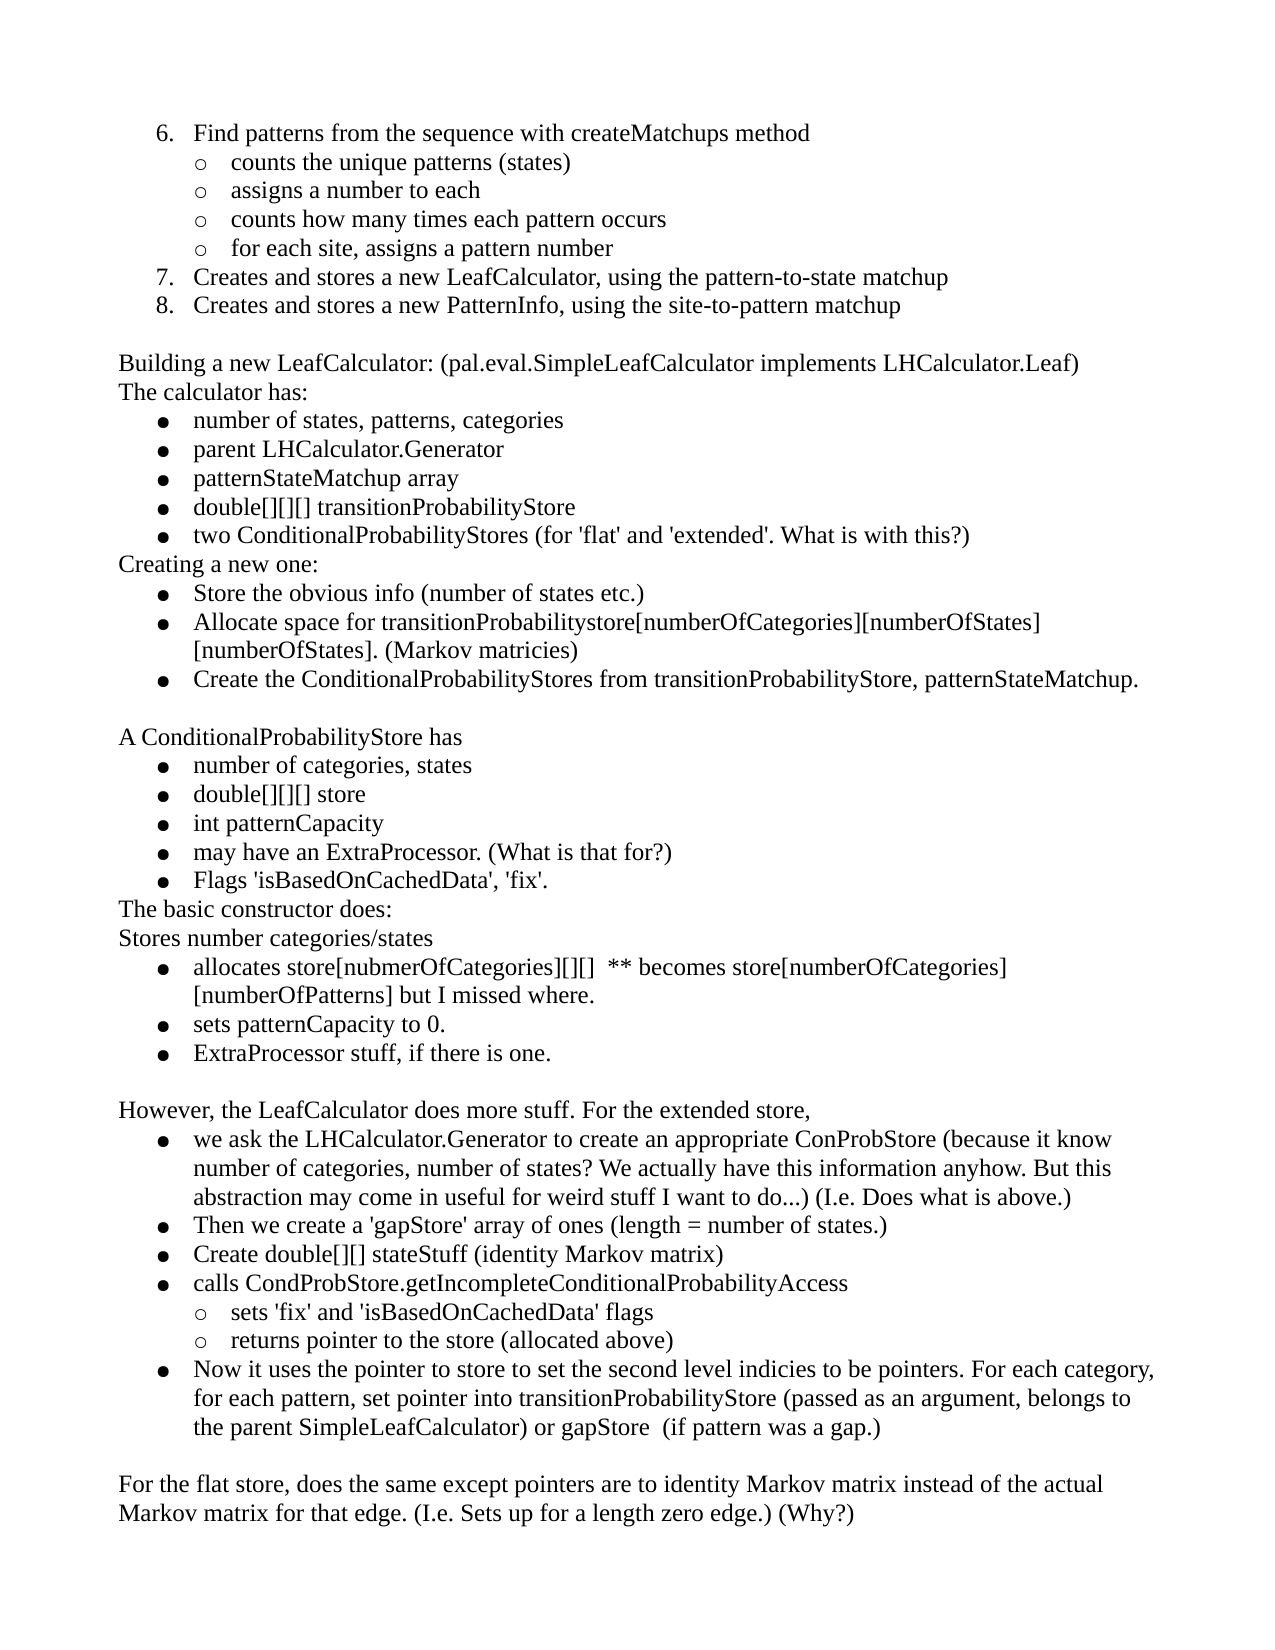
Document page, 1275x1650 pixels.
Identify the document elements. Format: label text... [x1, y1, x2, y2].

list counts how many times each pattern occurs [193, 204, 1157, 233]
text A ConditionalProbabilityStore has [118, 722, 1157, 751]
list sets patternCapacity to 0. [156, 1009, 1157, 1038]
list Find patterns from the sequence with createMatchups method [156, 118, 1157, 147]
list calls CondProbStore.getIncompleteConditionalProbabilityAccess [156, 1268, 1157, 1297]
text However, the LeafCalculator does more stuff. For the extended store, [118, 1096, 1157, 1124]
list number of categories, states [156, 751, 1157, 779]
list two ConditionalProbabilityStores (for 'flat' and 'extended'. What is with this?) [156, 521, 1157, 549]
text Stores number categories/states [118, 923, 1157, 952]
list Now it uses the pointer to store to set the second level indicies to be pointers. For each category, for each pattern, set pointer into transitionProbabilityStore (passed as an argument, belongs to the parent SimpleLeafCalculator) or gapStore (if pattern was a gap.) [156, 1354, 1157, 1441]
list Store the obvious info (number of states etc.) [156, 578, 1157, 607]
list Then we create a 'gapStore' array of ones (length = number of states.) [156, 1211, 1157, 1239]
list for each site, assigns a pattern number [193, 233, 1157, 262]
list int patternCapacity [156, 808, 1157, 837]
list Creates and stores a new LeafCalculator, using the pattern-to-state matchup [156, 262, 1157, 291]
list Allocate space for transitionProbabilitystore[numberOfCategories][numberOfStates][numberOfStates]. (Markov matricies) [156, 607, 1157, 664]
list double[][][] transitionProbabilityStore [156, 492, 1157, 521]
text Building a new LeafCalculator: (pal.eval.SimpleLeafCalculator implements LHCalculator.Leaf) [118, 348, 1157, 377]
list double[][][] store [156, 779, 1157, 808]
list number of states, patterns, categories [156, 406, 1157, 434]
list we ask the LHCalculator.Generator to create an appropriate ConProbStore (because it know number of categories, number of states? We actually have this information anyhow. But this abstraction may come in useful for weird stuff I want to do...) (I.e. Does what is above.) [156, 1124, 1157, 1211]
list assigns a number to each [193, 176, 1157, 204]
list allocates store[nubmerOfCategories][][] ** becomes store[numberOfCategories][numberOfPatterns] but I missed where. [156, 952, 1157, 1009]
list patternStateMatchup array [156, 463, 1157, 492]
text The basic constructor does: [118, 894, 1157, 923]
list may have an ExtraProcessor. (What is that for?) [156, 837, 1157, 866]
text For the flat store, does the same except pointers are to identity Markov matrix instead of the actual Markov matrix for that edge. (I.e. Sets up for a length zero edge.) (Why?) [118, 1469, 1157, 1527]
list sets 'fix' and 'isBasedOnCachedData' flags [193, 1297, 1157, 1326]
list returns pointer to the store (allocated above) [193, 1326, 1157, 1354]
text Creating a new one: [118, 549, 1157, 578]
list parent LHCalculator.Generator [156, 434, 1157, 463]
list Creates and stores a new PatternInfo, using the site-to-pattern matchup [156, 291, 1157, 319]
list counts the unique patterns (states) [193, 147, 1157, 176]
list Create double[][] stateStuff (identity Markov matrix) [156, 1239, 1157, 1268]
list Create the ConditionalProbabilityStores from transitionProbabilityStore, patternStateMatchup. [156, 664, 1157, 693]
list ExtraProcessor stuff, if there is one. [156, 1038, 1157, 1067]
text The calculator has: [118, 377, 1157, 406]
list Flags 'isBasedOnCachedData', 'fix'. [156, 866, 1157, 894]
